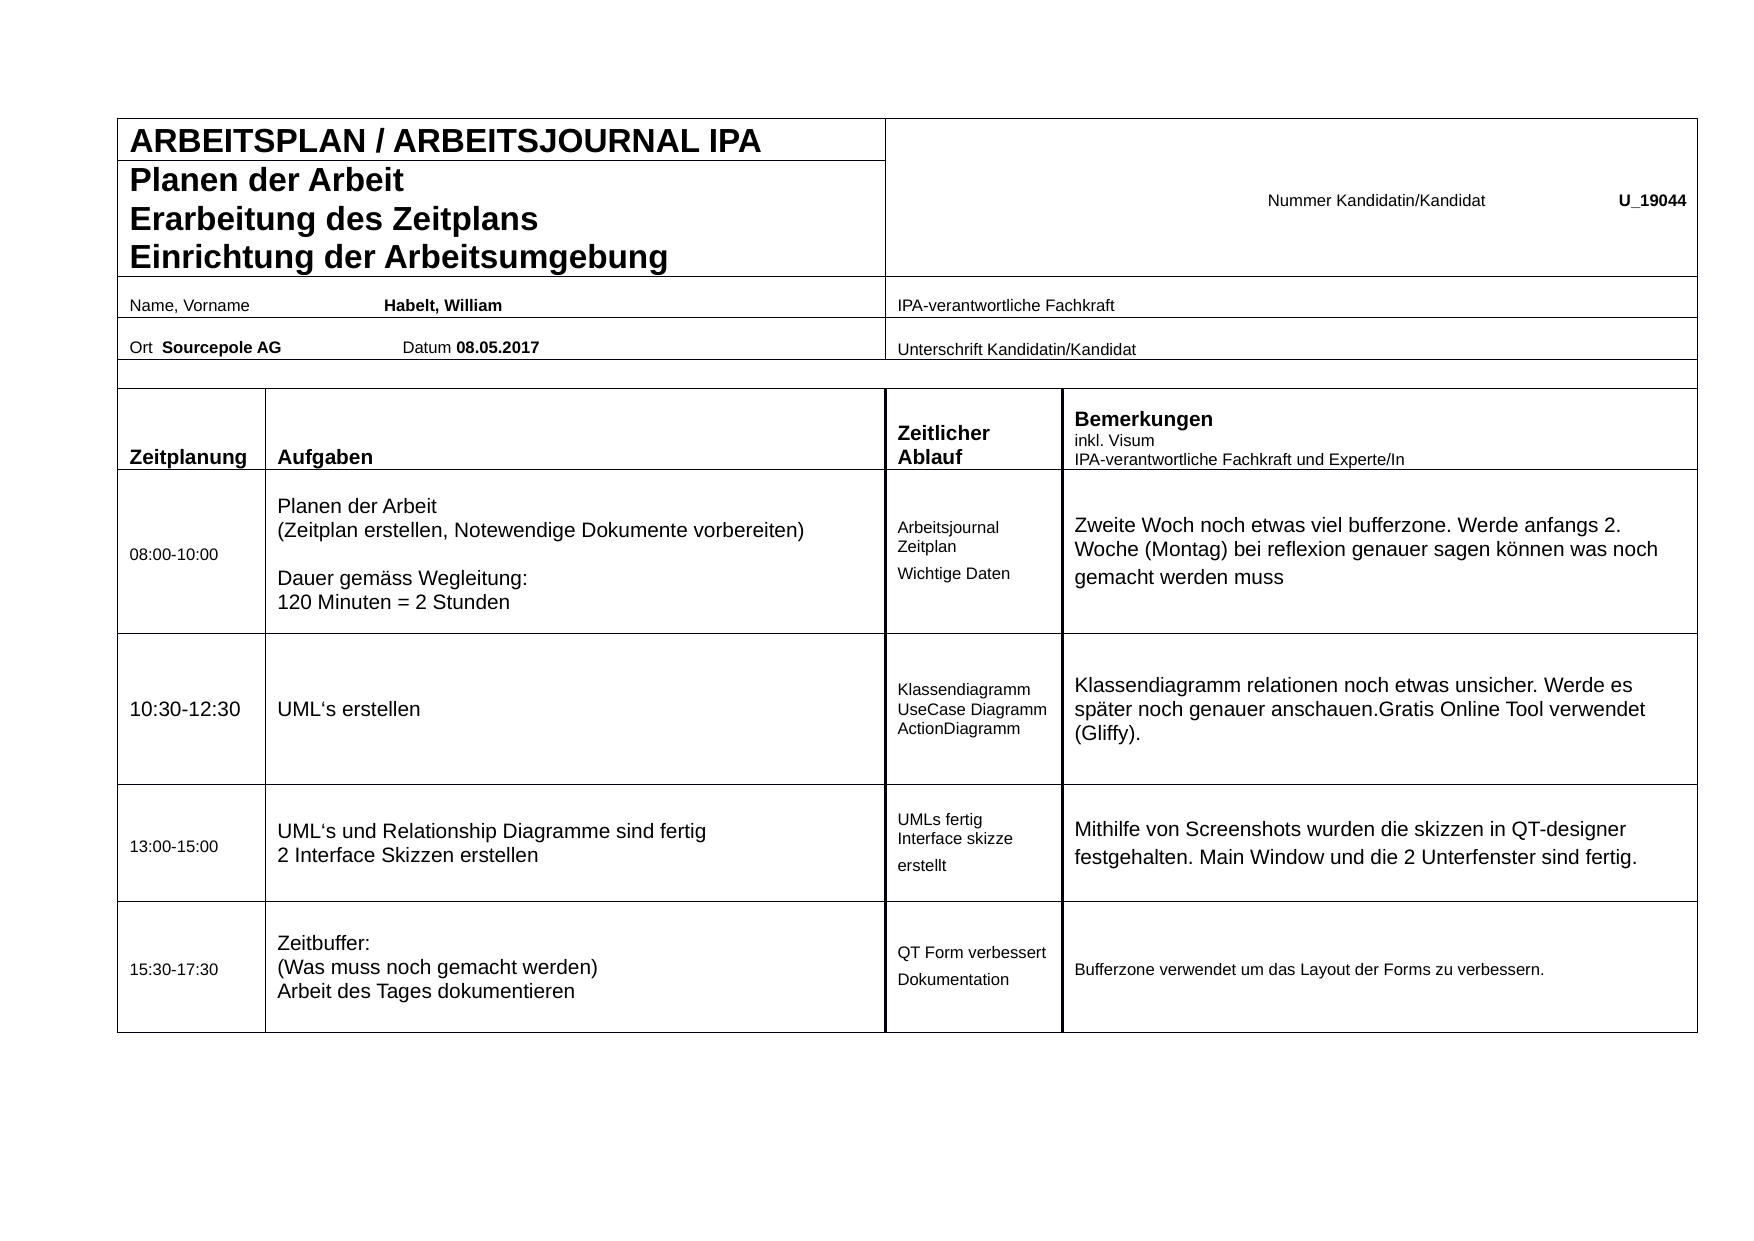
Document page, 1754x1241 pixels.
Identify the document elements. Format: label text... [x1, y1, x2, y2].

table_cell UMLs fertig Interface skizze erstellt [887, 785, 1061, 901]
table_header ARBEITSPLAN / ARBEITSJOURNAL IPA [118, 119, 885, 159]
table_cell Bufferzone verwendet um das Layout der Forms zu verbessern. [1064, 902, 1697, 1032]
table_cell Mithilfe von Screenshots wurden die skizzen in QT-designer festgehalten. Main Window und die 2 Unterfenster sind fertig. [1064, 785, 1697, 901]
table_cell [118, 360, 1697, 388]
table_cell Zweite Woch noch etwas viel bufferzone. Werde anfangs 2. Woche (Montag) bei reflexion genauer sagen können was noch gemacht werden muss [1064, 470, 1697, 633]
table_cell 15:30-17:30 [118, 902, 265, 1032]
table_cell Planen der Arbeit Erarbeitung des Zeitplans Einrichtung der Arbeitsumgebung [118, 161, 885, 276]
table_cell 13:00-15:00 [118, 785, 265, 901]
table_cell Bemerkungen inkl. Visum IPA-verantwortliche Fachkraft und Experte/In [1064, 389, 1697, 469]
table_cell Planen der Arbeit (Zeitplan erstellen, Notewendige Dokumente vorbereiten) Dauer gemäss Wegleitung: 120 Minuten = 2 Stunden [266, 470, 884, 633]
table_cell Aufgaben [266, 389, 884, 469]
table_cell 08:00-10:00 [118, 470, 265, 633]
table_cell UML‘s und Relationship Diagramme sind fertig 2 Interface Skizzen erstellen [266, 785, 884, 901]
table_cell UML‘s erstellen [266, 634, 884, 784]
table_cell Klassendiagramm relationen noch etwas unsicher. Werde es später noch genauer anschauen.Gratis Online Tool verwendet (Gliffy). [1064, 634, 1697, 784]
table_cell Unterschrift Kandidatin/Kandidat [886, 318, 1697, 358]
table_cell Arbeitsjournal Zeitplan Wichtige Daten [887, 470, 1061, 633]
table_cell QT Form verbessert Dokumentation [887, 902, 1061, 1032]
table_cell 10:30-12:30 [118, 634, 265, 784]
table_cell Zeitlicher Ablauf [887, 389, 1061, 469]
table_header Nummer Kandidatin/Kandidat U_19044 [886, 119, 1697, 276]
table_cell Ort Sourcepole AG Datum 08.05.2017 [118, 318, 885, 358]
table_cell Name, Vorname Habelt, William [118, 277, 885, 317]
table_cell Zeitbuffer: (Was muss noch gemacht werden) Arbeit des Tages dokumentieren [266, 902, 884, 1032]
table_cell IPA-verantwortliche Fachkraft [886, 277, 1697, 317]
table_cell Klassendiagramm UseCase Diagramm ActionDiagramm [887, 634, 1061, 784]
table_cell Zeitplanung [118, 389, 265, 469]
